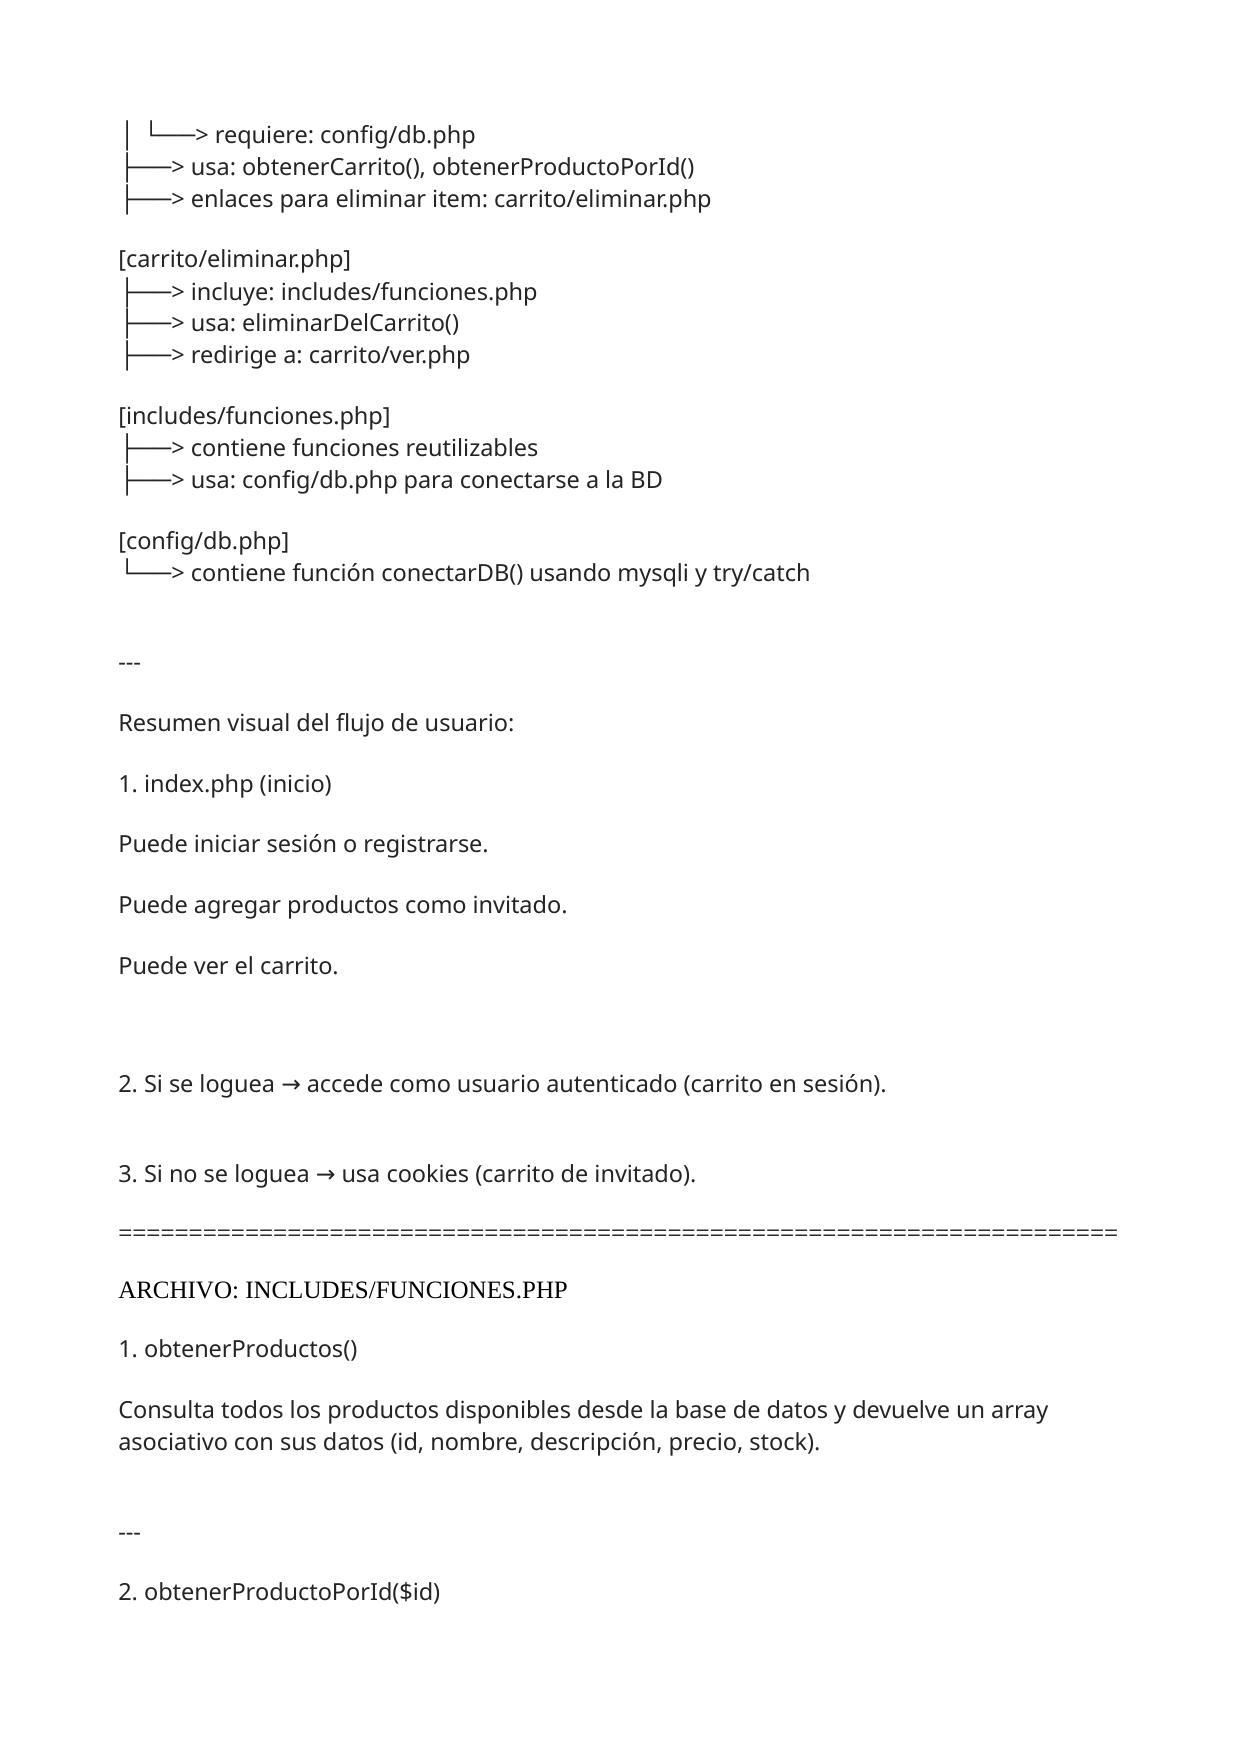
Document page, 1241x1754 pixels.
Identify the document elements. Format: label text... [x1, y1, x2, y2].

text │ └──> requiere: config/db.php ├──> usa: obtenerCarrito(), obtenerProductoPorId() ├──> enlaces para eliminar item: carrito/eliminar.php [carrito/eliminar.php] ├──> incluye: includes/funciones.php ├──> usa: eliminarDelCarrito() ├──> redirige a: carrito/ver.php [includes/funciones.php] ├──> contiene funciones reutilizables ├──> usa: config/db.php para conectarse a la BD [config/db.php] └──> contiene función conectarDB() usando mysqli y try/catch --- Resumen visual del flujo de usuario: 1. index.php (inicio) Puede iniciar sesión o registrarse. Puede agregar productos como invitado. Puede ver el carrito. 2. Si se loguea → accede como usuario autenticado (carrito en sesión). 3. Si no se loguea → usa cookies (carrito de invitado). [118, 118, 1122, 1189]
text ARCHIVO: INCLUDES/FUNCIONES.PHP [118, 1275, 1122, 1304]
text 1. obtenerProductos() Consulta todos los productos disponibles desde la base de datos y devuelve un array asociativo con sus datos (id, nombre, descripción, precio, stock). --- 2. obtenerProductoPorId($id) [118, 1333, 1122, 1608]
text ======================================================================= [118, 1218, 1122, 1246]
